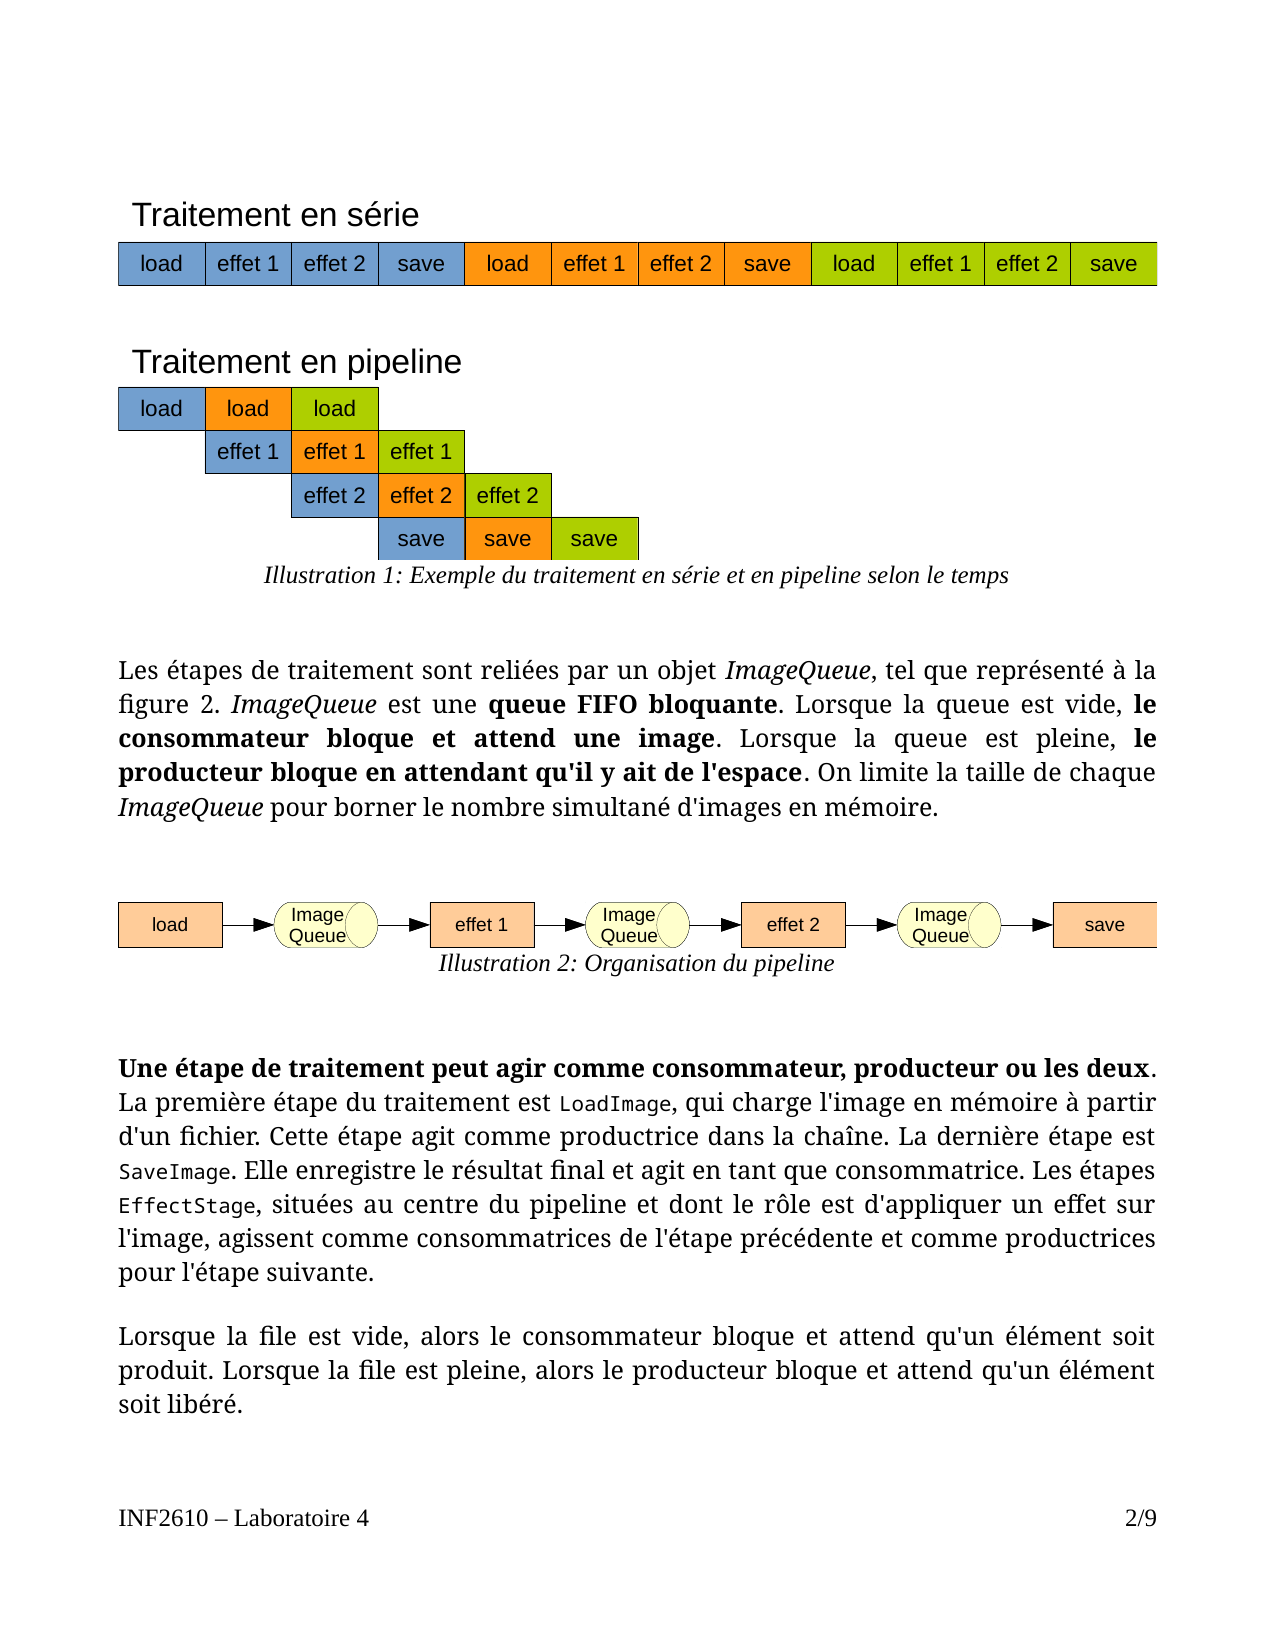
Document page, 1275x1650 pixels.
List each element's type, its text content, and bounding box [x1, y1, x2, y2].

text Illustration 2: Organisation du pipeline [118, 926, 1157, 976]
text Les étapes de traitement sont reliées par un objet ImageQueue, tel que représenté à la figure 2. ImageQueue est une queue FIFO bloquante. Lorsque la queue est vide, le consommateur bloque et attend une image. Lorsque la queue est pleine, le producteur bloque en attendant qu'il y ait de l'espace. On limite la taille de chaque ImageQueue pour borner le nombre simultané d'images en mémoire. [118, 653, 1157, 823]
text Lorsque la file est vide, alors le consommateur bloque et attend qu'un élément soit produit. Lorsque la file est pleine, alors le producteur bloque et attend qu'un élément soit libéré. [118, 1319, 1157, 1421]
text Une étape de traitement peut agir comme consommateur, producteur ou les deux. La première étape du traitement est LoadImage, qui charge l'image en mémoire à partir d'un fichier. Cette étape agit comme productrice dans la chaîne. La dernière étape est SaveImage. Elle enregistre le résultat final et agit en tant que consommatrice. Les étapes EffectStage, situées au centre du pipeline et dont le rôle est d'appliquer un effet sur l'image, agissent comme consommatrices de l'étape précédente et comme productrices pour l'étape suivante. [118, 1050, 1157, 1289]
text Illustration 1: Exemple du traitement en série et en pipeline selon le temps [118, 189, 1157, 241]
text Illustration 1: Exemple du traitement en série et en pipeline selon le temps [118, 286, 1157, 589]
